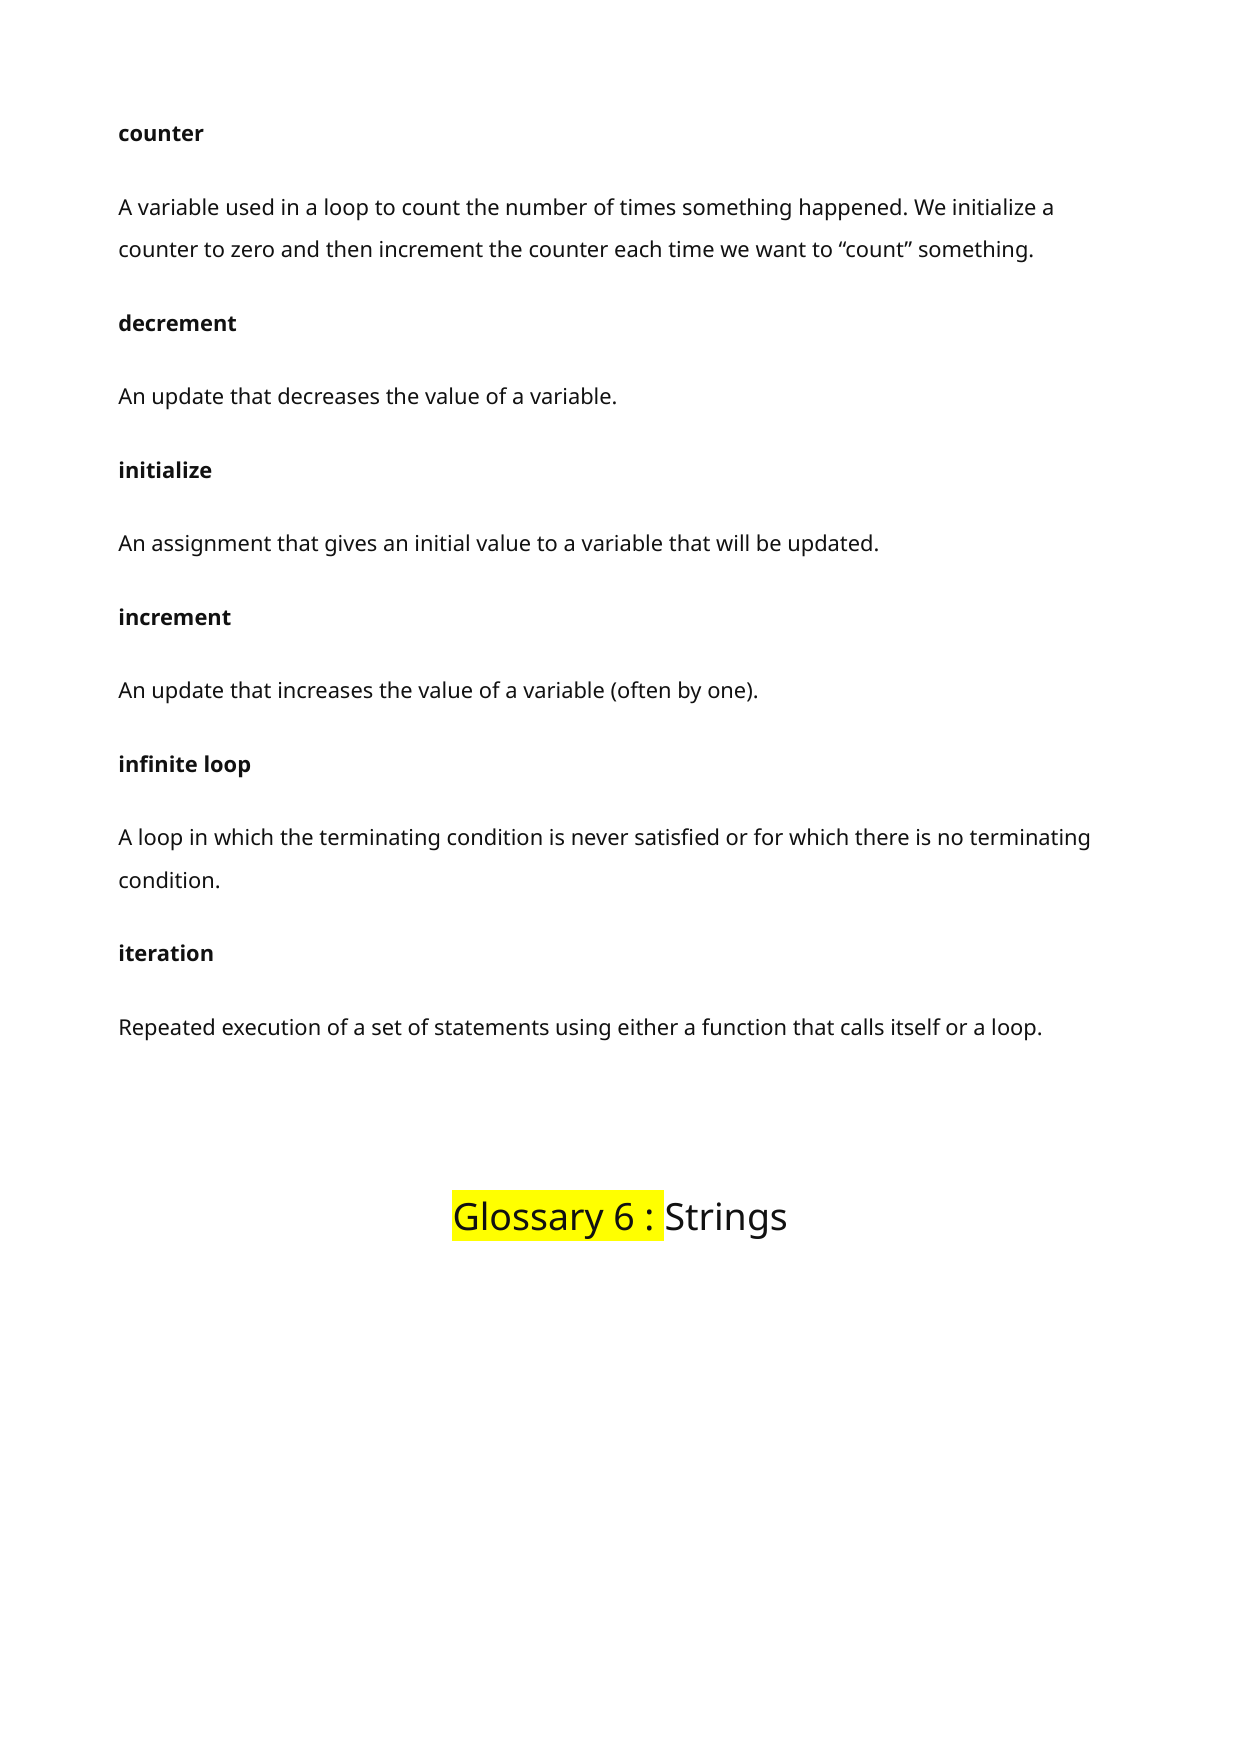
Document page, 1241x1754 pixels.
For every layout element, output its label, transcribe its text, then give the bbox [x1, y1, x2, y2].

list A loop in which the terminating condition is never satisfied or for which there is no terminating condition. [118, 822, 1122, 894]
list An update that increases the value of a variable (often by one). [118, 675, 1122, 705]
subtitle Glossary 6 : Strings [118, 1190, 1122, 1241]
subtitle counter [118, 118, 1122, 148]
subtitle initialize [118, 454, 1122, 484]
subtitle increment [118, 602, 1122, 631]
list An assignment that gives an initial value to a variable that will be updated. [118, 528, 1122, 558]
list A variable used in a loop to count the number of times something happened. We initialize a counter to zero and then increment the counter each time we want to “count” something. [118, 192, 1122, 264]
list Repeated execution of a set of statements using either a function that calls itself or a loop. [118, 1012, 1122, 1041]
subtitle infinite loop [118, 749, 1122, 778]
subtitle decrement [118, 307, 1122, 337]
subtitle iteration [118, 938, 1122, 968]
list An update that decreases the value of a variable. [118, 381, 1122, 411]
